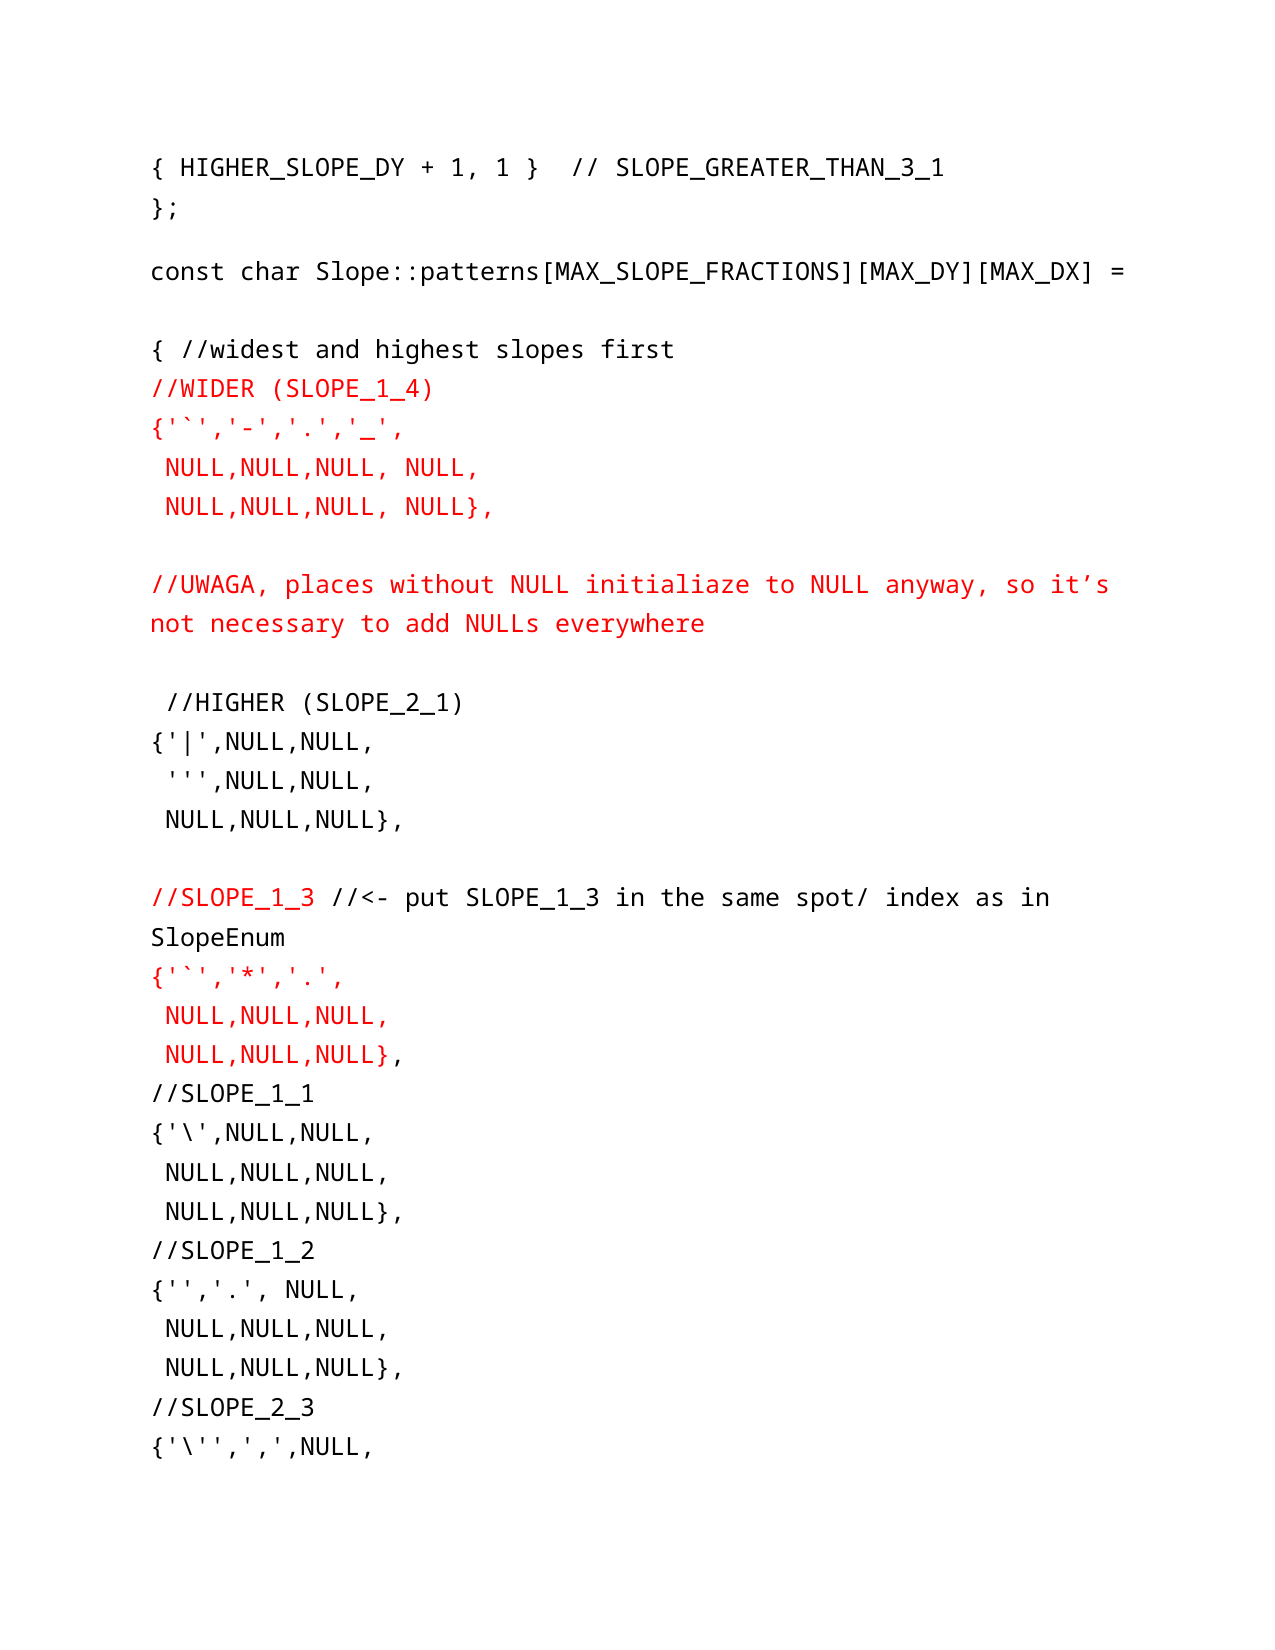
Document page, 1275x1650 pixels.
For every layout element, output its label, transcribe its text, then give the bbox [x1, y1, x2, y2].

text { HIGHER_SLOPE_DY + 1, 1 } // SLOPE_GREATER_THAN_3_1 }; [150, 150, 1125, 223]
text const char Slope::patterns[MAX_SLOPE_FRACTIONS][MAX_DY][MAX_DX] = { //widest and highest slopes first //WIDER (SLOPE_1_4) {'`','-','.','_', NULL,NULL,NULL, NULL, NULL,NULL,NULL, NULL}, //UWAGA, places without NULL initialiaze to NULL anyway, so it’s not necessary to add NULLs everywhere //HIGHER (SLOPE_2_1) {'|',NULL,NULL, ''',NULL,NULL, NULL,NULL,NULL}, //SLOPE_1_3 //<- put SLOPE_1_3 in the same spot/ index as in SlopeEnum {'`','*','.', NULL,NULL,NULL, NULL,NULL,NULL}, //SLOPE_1_1 {'\',NULL,NULL, NULL,NULL,NULL, NULL,NULL,NULL}, //SLOPE_1_2 {'','.', NULL, NULL,NULL,NULL, NULL,NULL,NULL}, //SLOPE_2_3 {'\'',',',NULL, [150, 253, 1125, 1462]
